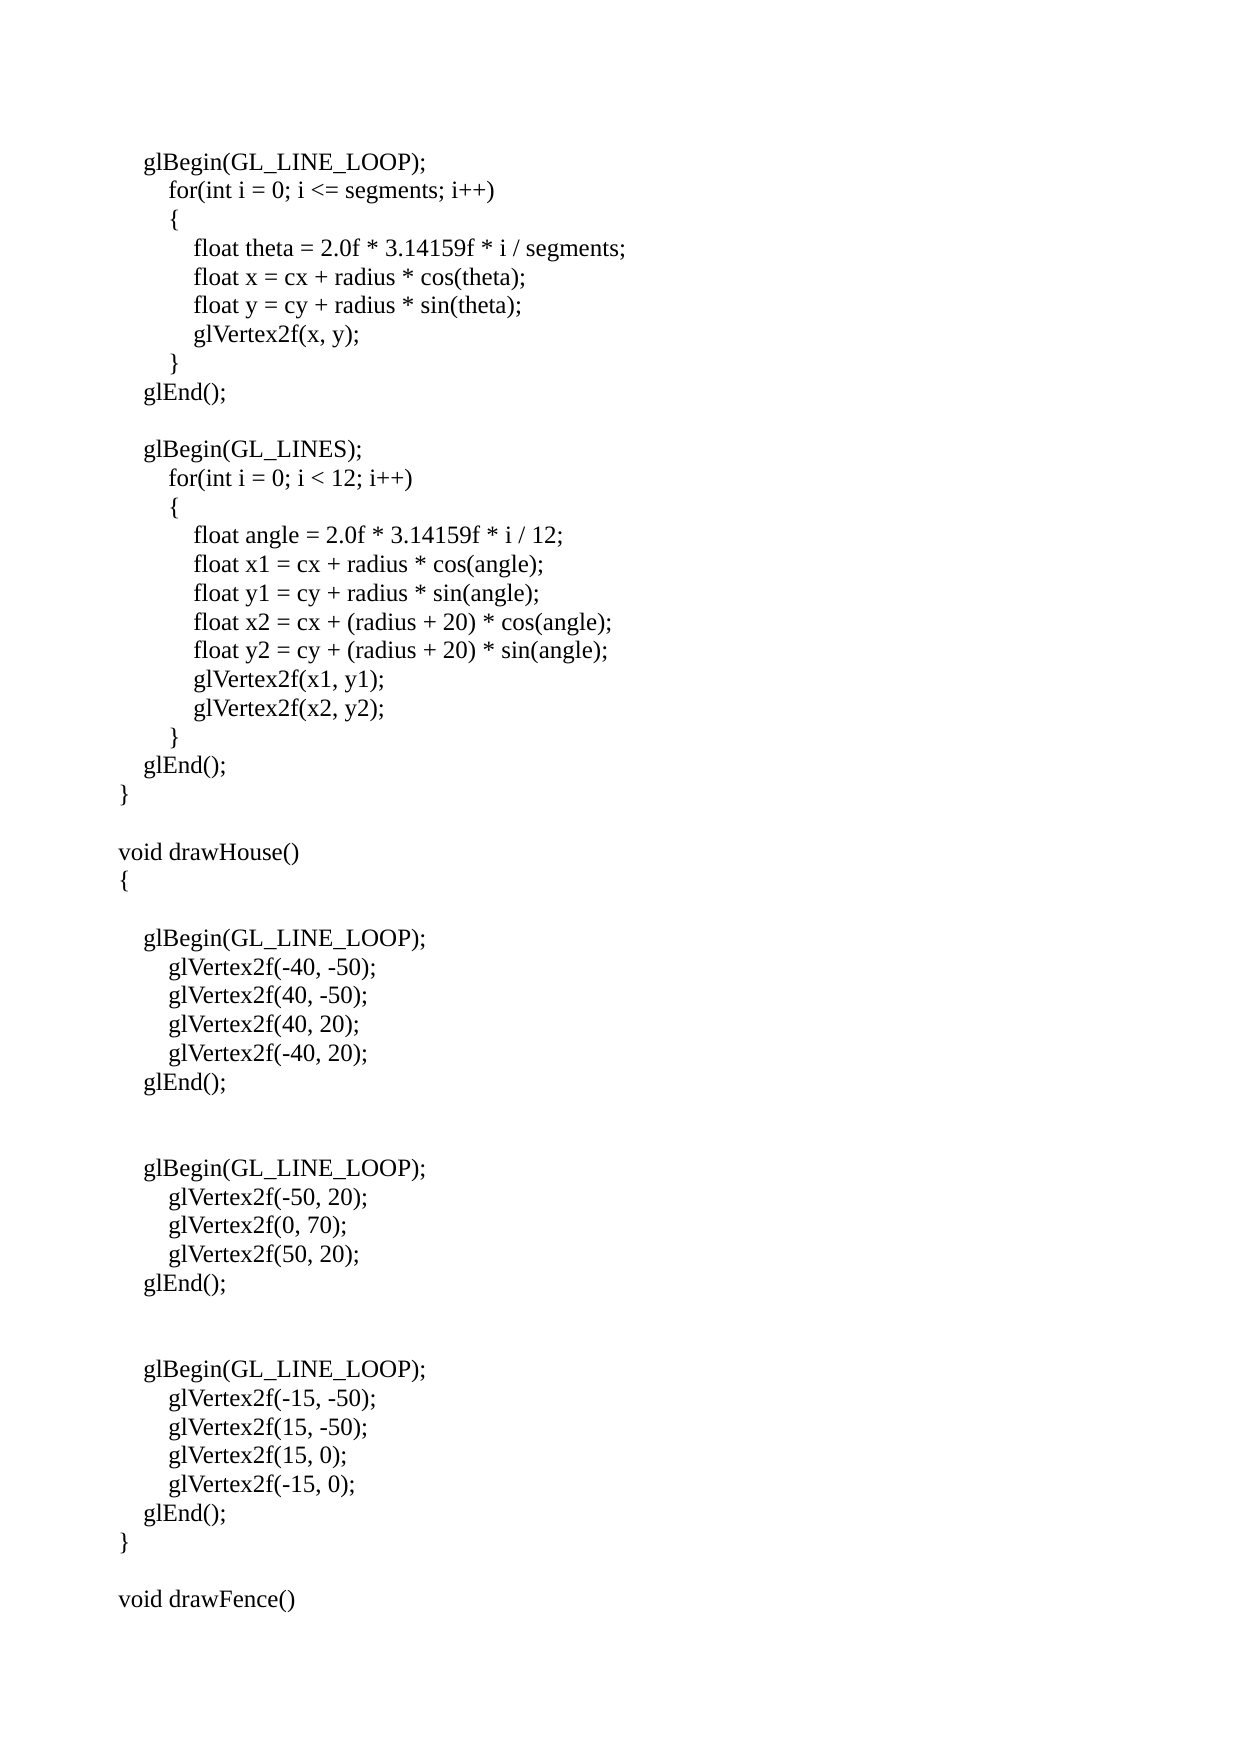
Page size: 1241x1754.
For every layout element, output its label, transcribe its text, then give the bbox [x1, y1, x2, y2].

text glBegin(GL_LINE_LOOP); [118, 1153, 1122, 1182]
text } [118, 1527, 1122, 1556]
text { [118, 492, 1122, 521]
text glEnd(); [118, 1067, 1122, 1096]
text } [118, 779, 1122, 808]
text glVertex2f(50, 20); [118, 1239, 1122, 1268]
text glVertex2f(40, -50); [118, 981, 1122, 1009]
text glVertex2f(15, -50); [118, 1412, 1122, 1441]
text glEnd(); [118, 751, 1122, 779]
text glEnd(); [118, 1268, 1122, 1297]
text glEnd(); [118, 1498, 1122, 1527]
text glVertex2f(x2, y2); [118, 693, 1122, 722]
text float theta = 2.0f * 3.14159f * i / segments; [118, 233, 1122, 262]
text void drawHouse() [118, 837, 1122, 866]
text for(int i = 0; i < 12; i++) [118, 463, 1122, 492]
text float y2 = cy + (radius + 20) * sin(angle); [118, 636, 1122, 664]
text float x1 = cx + radius * cos(angle); [118, 549, 1122, 578]
text glVertex2f(-40, -50); [118, 952, 1122, 981]
text { [118, 204, 1122, 233]
text float y = cy + radius * sin(theta); [118, 291, 1122, 319]
text glVertex2f(40, 20); [118, 1009, 1122, 1038]
text glVertex2f(x1, y1); [118, 664, 1122, 693]
text float x = cx + radius * cos(theta); [118, 262, 1122, 291]
text glBegin(GL_LINE_LOOP); [118, 923, 1122, 952]
text glEnd(); [118, 377, 1122, 406]
text glVertex2f(-40, 20); [118, 1038, 1122, 1067]
text } [118, 348, 1122, 377]
text glVertex2f(-15, -50); [118, 1383, 1122, 1412]
text float y1 = cy + radius * sin(angle); [118, 578, 1122, 607]
text glVertex2f(0, 70); [118, 1211, 1122, 1239]
text glBegin(GL_LINE_LOOP); [118, 147, 1122, 176]
text glVertex2f(-15, 0); [118, 1469, 1122, 1498]
text glVertex2f(15, 0); [118, 1441, 1122, 1469]
text float angle = 2.0f * 3.14159f * i / 12; [118, 521, 1122, 549]
text } [118, 722, 1122, 751]
text { [118, 866, 1122, 894]
text glVertex2f(x, y); [118, 319, 1122, 348]
text void drawFence() [118, 1584, 1122, 1613]
text glBegin(GL_LINE_LOOP); [118, 1354, 1122, 1383]
text float x2 = cx + (radius + 20) * cos(angle); [118, 607, 1122, 636]
text glVertex2f(-50, 20); [118, 1182, 1122, 1211]
text glBegin(GL_LINES); [118, 434, 1122, 463]
text for(int i = 0; i <= segments; i++) [118, 176, 1122, 204]
